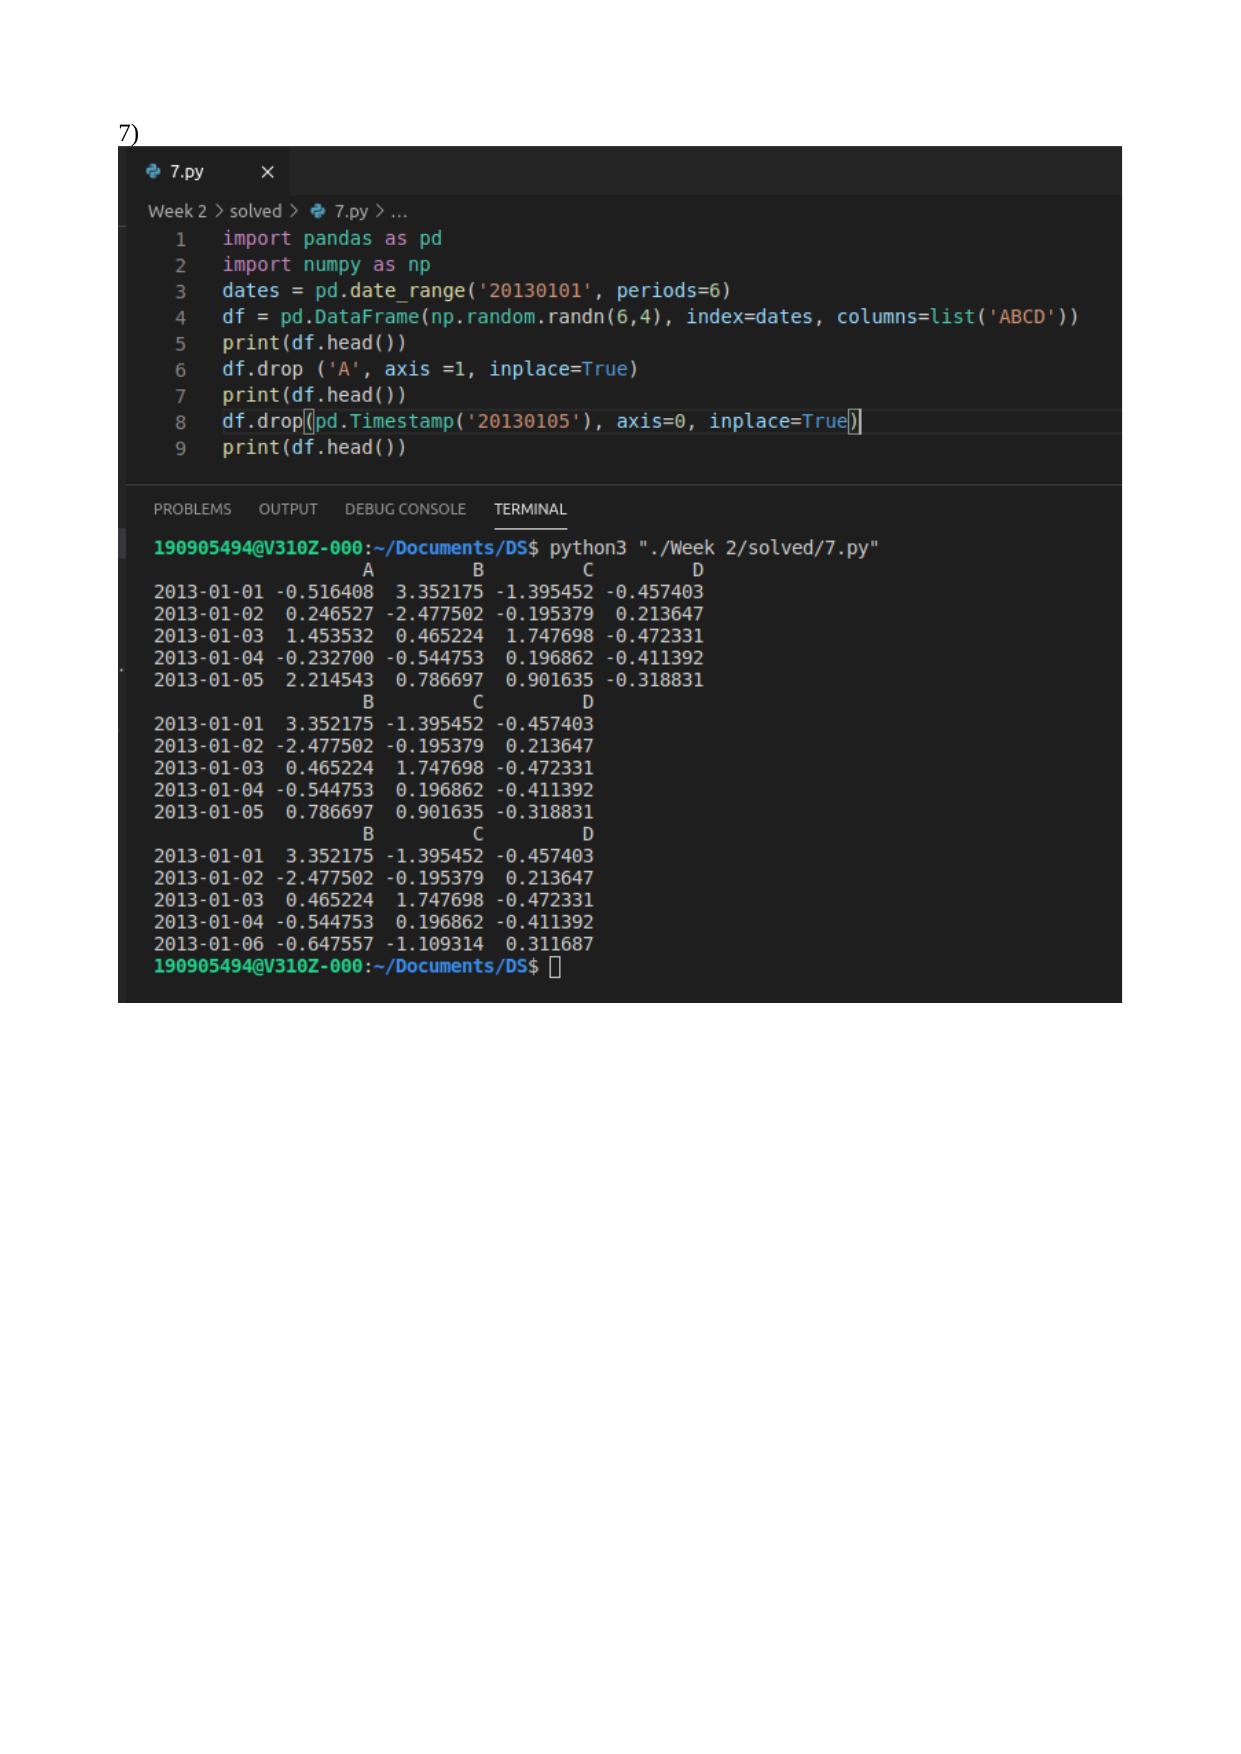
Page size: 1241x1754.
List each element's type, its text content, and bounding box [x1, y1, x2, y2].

picture [118, 146, 1123, 1003]
text 7) [118, 118, 1122, 146]
